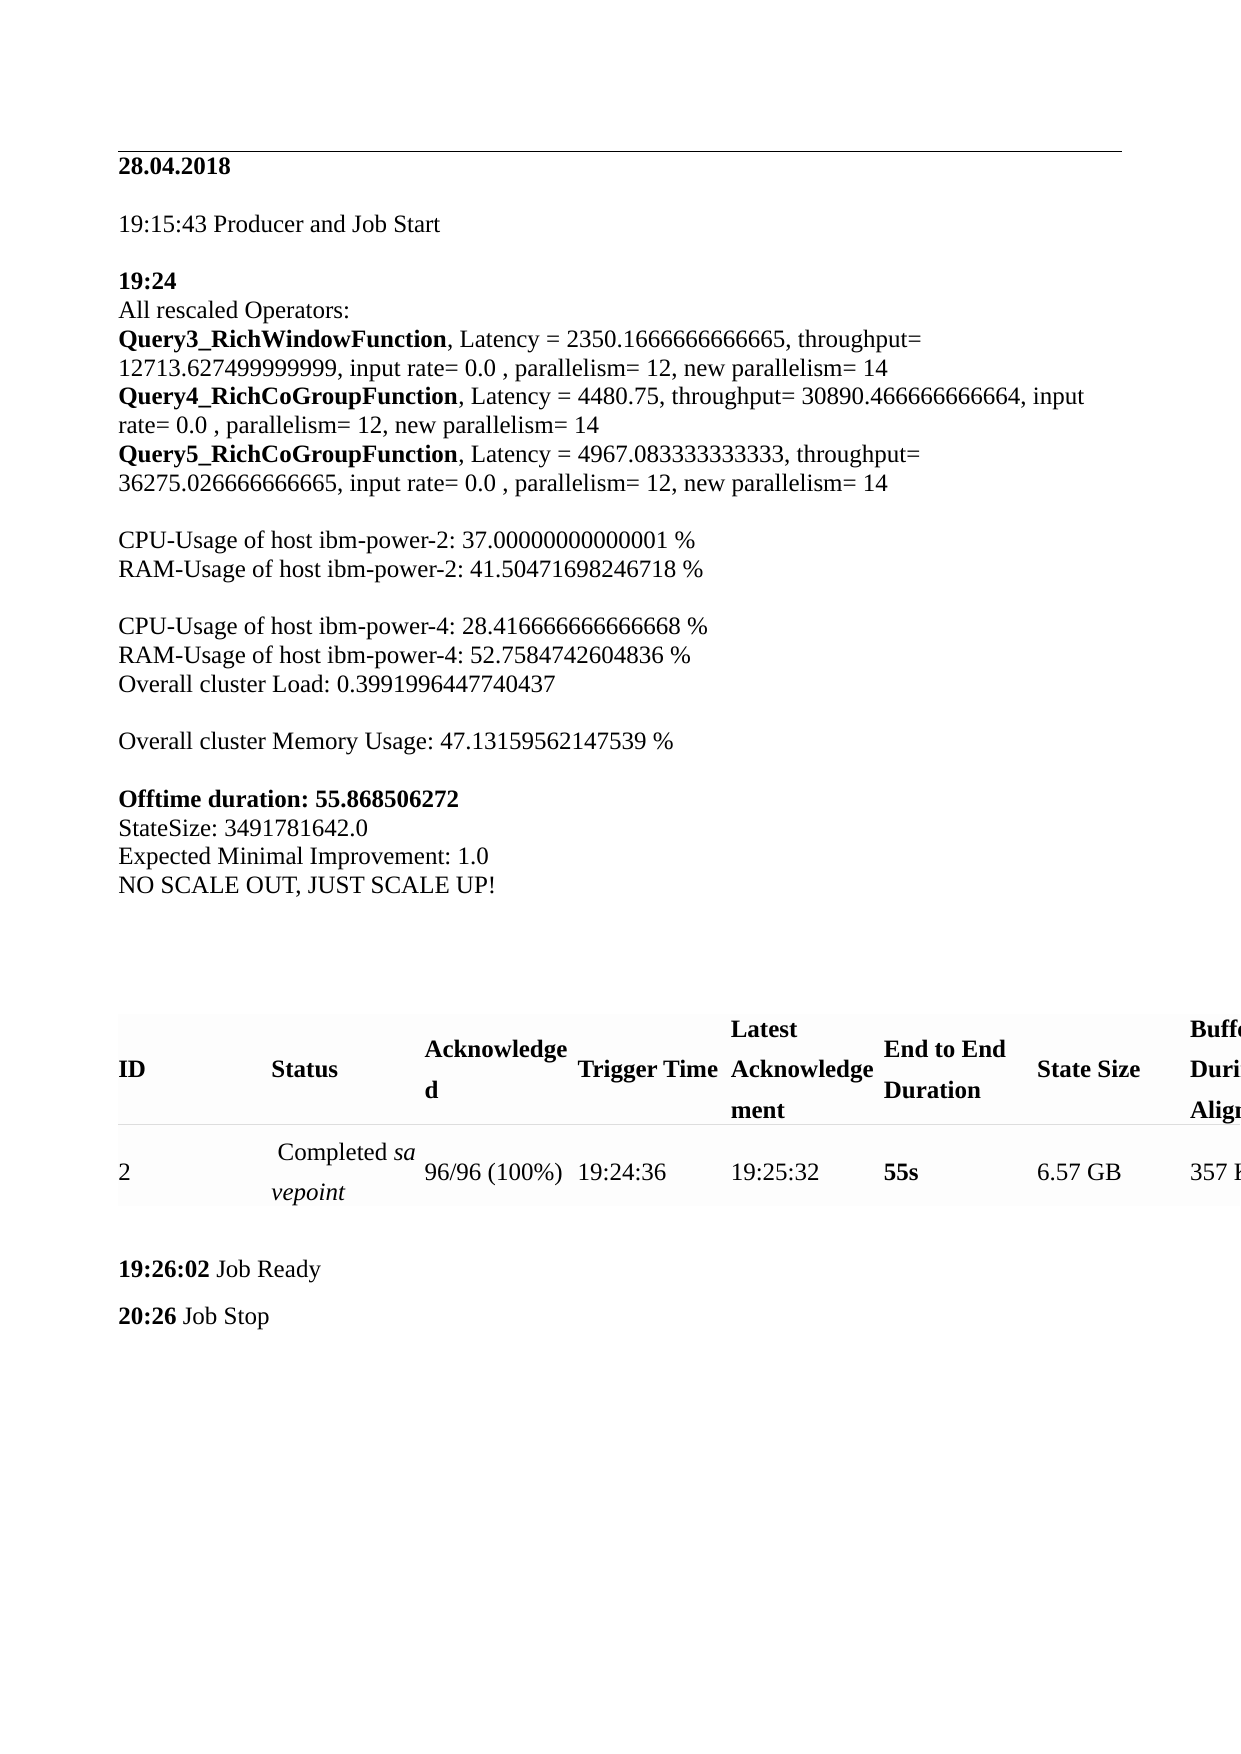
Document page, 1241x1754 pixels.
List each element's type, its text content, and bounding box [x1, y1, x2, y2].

table_header End to End Duration [884, 1014, 1037, 1124]
table_header State Size [1037, 1014, 1190, 1124]
text Query3_RichWindowFunction, Latency = 2350.1666666666665, throughput= 12713.627499999999, input rate= 0.0 , parallelism= 12, new parallelism= 14 [118, 324, 1122, 381]
table_cell Completed savepoint [271, 1125, 424, 1206]
text 19:26:02 Job Ready [118, 1254, 1122, 1282]
table_header Acknowledged [424, 1014, 577, 1124]
table_header Latest Acknowledgement [731, 1014, 884, 1124]
table_header Trigger Time [578, 1014, 731, 1124]
text StateSize: 3491781642.0 [118, 813, 1122, 841]
table_cell 19:25:32 [731, 1125, 884, 1206]
table_header Buffered During Alignment [1190, 1014, 1240, 1124]
text 28.04.2018 [118, 152, 1122, 180]
text NO SCALE OUT, JUST SCALE UP! [118, 870, 1122, 899]
text Query5_RichCoGroupFunction, Latency = 4967.083333333333, throughput= 36275.026666666665, input rate= 0.0 , parallelism= 12, new parallelism= 14 [118, 439, 1122, 496]
text Overall cluster Memory Usage: 47.13159562147539 % [118, 726, 1122, 755]
text All rescaled Operators: [118, 295, 1122, 324]
table_cell 6.57 GB [1037, 1125, 1190, 1206]
table_cell 357 KB [1190, 1125, 1240, 1206]
text RAM-Usage of host ibm-power-2: 41.50471698246718 % [118, 554, 1122, 583]
table_header ID [118, 1014, 271, 1124]
text Query4_RichCoGroupFunction, Latency = 4480.75, throughput= 30890.466666666664, input rate= 0.0 , parallelism= 12, new parallelism= 14 [118, 381, 1122, 439]
table_cell 55s [884, 1125, 1037, 1206]
text CPU-Usage of host ibm-power-2: 37.00000000000001 % [118, 525, 1122, 554]
text 19:24 [118, 266, 1122, 295]
text Expected Minimal Improvement: 1.0 [118, 841, 1122, 870]
table_cell 19:24:36 [578, 1125, 731, 1206]
table_cell 96/96 (100%) [424, 1125, 577, 1206]
text Offtime duration: 55.868506272 [118, 784, 1122, 813]
text 20:26 Job Stop [118, 1301, 1122, 1330]
text Overall cluster Load: 0.3991996447740437 [118, 669, 1122, 698]
text 19:15:43 Producer and Job Start [118, 209, 1122, 238]
text RAM-Usage of host ibm-power-4: 52.7584742604836 % [118, 640, 1122, 669]
table_cell 2 [118, 1125, 271, 1206]
table_header Status [271, 1014, 424, 1124]
text CPU-Usage of host ibm-power-4: 28.416666666666668 % [118, 611, 1122, 640]
